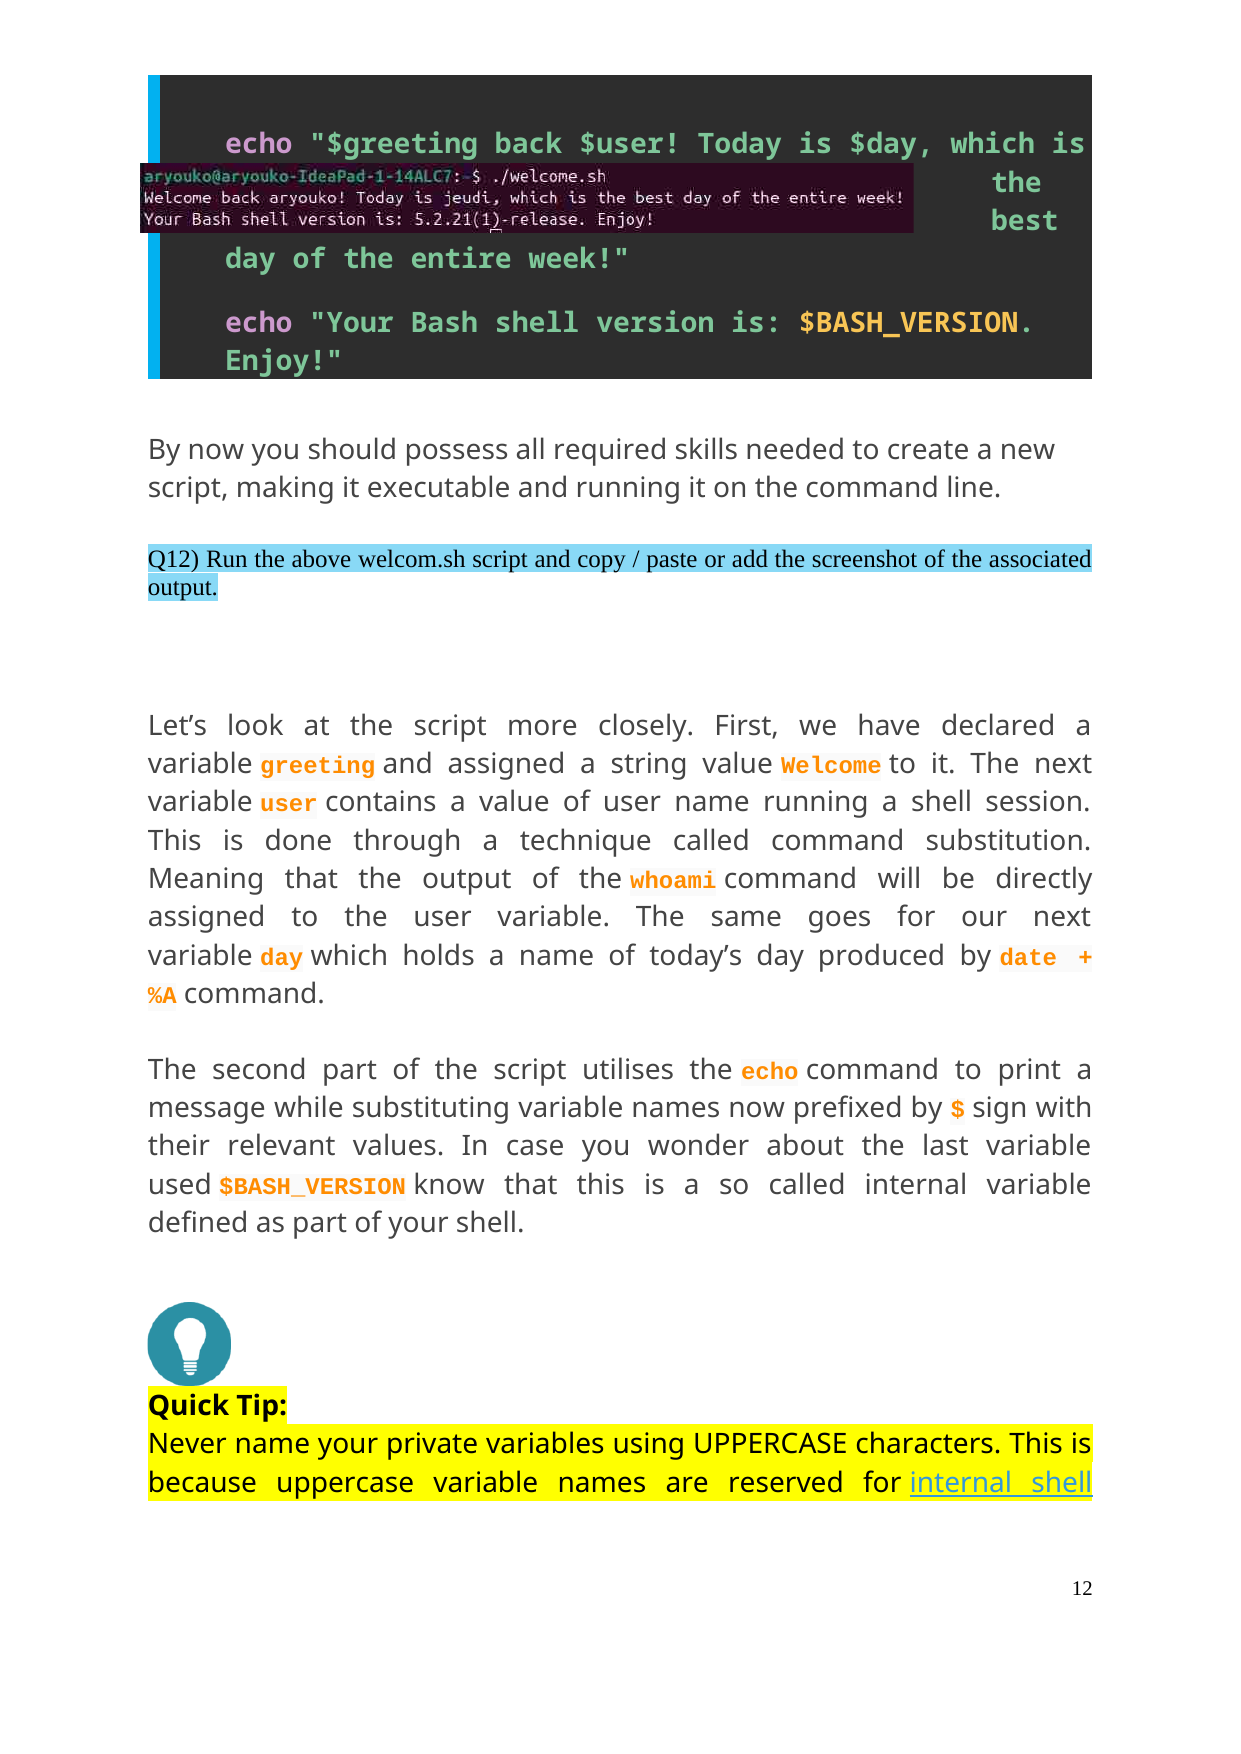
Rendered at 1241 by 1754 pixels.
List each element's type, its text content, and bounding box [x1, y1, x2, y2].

picture [140, 163, 914, 233]
text The second part of the script utilises the echo command to print a message while substituting variable names now prefixed by $ sign with their relevant values. In case you wonder about the last variable used $BASH_VERSION know that this is a so called internal variable defined as part of your shell. [148, 1049, 1092, 1241]
text Quick Tip: [148, 1278, 1092, 1424]
picture [147, 1302, 231, 1386]
text Never name your private variables using UPPERCASE characters. This is because uppercase variable names are reserved for internal shell [148, 1424, 1092, 1501]
text echo "$greeting back $user! Today is $day, which is the best day of the entire week!" [160, 124, 1092, 277]
text echo "Your Bash shell version is: $BASH_VERSION. Enjoy!" [160, 302, 1092, 379]
text Let’s look at the script more closely. First, we have declared a variable greeting and assigned a string value Welcome to it. The next variable user contains a value of user name running a shell session. This is done through a technique called command substitution. Meaning that the output of the whoami command will be directly assigned to the user variable. The same goes for our next variable day which holds a name of today’s day produced by date +%A command. [148, 705, 1092, 1012]
text By now you should possess all required skills needed to create a new script, making it executable and running it on the command line. [148, 429, 1092, 506]
text Q12) Run the above welcom.sh script and copy / paste or add the screenshot of the associated output. [148, 544, 1092, 601]
